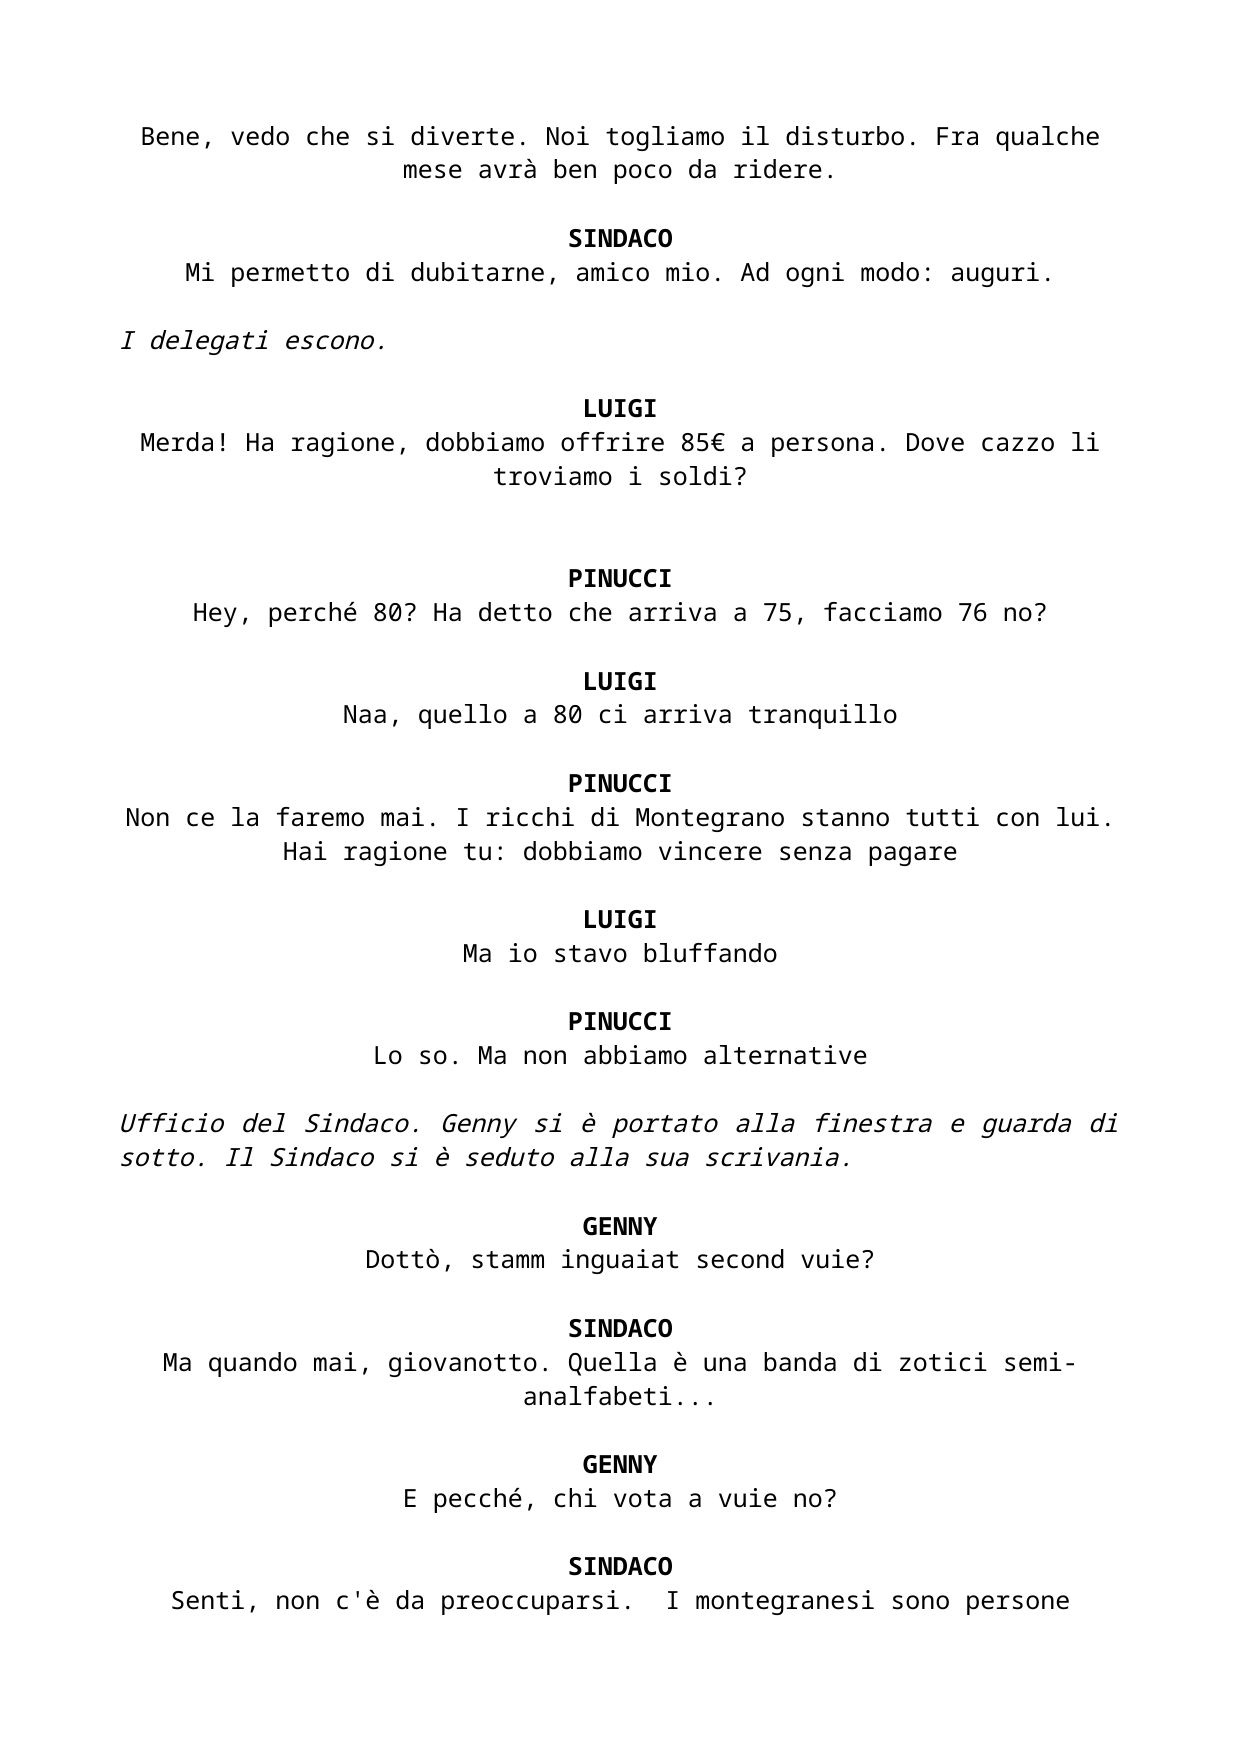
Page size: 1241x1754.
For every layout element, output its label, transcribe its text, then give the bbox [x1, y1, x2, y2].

text I delegati escono. [118, 322, 1122, 357]
text LUIGI [118, 391, 1122, 425]
text Lo so. Ma non abbiamo alternative [118, 1038, 1122, 1072]
text GENNY [118, 1208, 1122, 1242]
text PINUCCI [118, 765, 1122, 799]
text Senti, non c'è da preoccuparsi. I montegranesi sono persone [118, 1583, 1122, 1617]
text SINDACO [118, 1549, 1122, 1583]
text Bene, vedo che si diverte. Noi togliamo il disturbo. Fra qualche mese avrà ben poco da ridere. [118, 118, 1122, 186]
text Dottò, stamm inguaiat second vuie? [118, 1242, 1122, 1276]
text LUIGI [118, 902, 1122, 936]
text Mi permetto di dubitarne, amico mio. Ad ogni modo: auguri. [118, 254, 1122, 288]
text E pecché, chi vota a vuie no? [118, 1481, 1122, 1515]
text Ma quando mai, giovanotto. Quella è una banda di zotici semi-analfabeti... [118, 1344, 1122, 1412]
text SINDACO [118, 220, 1122, 254]
text Ma io stavo bluffando [118, 936, 1122, 970]
text Naa, quello a 80 ci arriva tranquillo [118, 697, 1122, 731]
text Hey, perché 80? Ha detto che arriva a 75, facciamo 76 no? [118, 595, 1122, 629]
text GENNY [118, 1447, 1122, 1481]
text PINUCCI [118, 1004, 1122, 1038]
text Merda! Ha ragione, dobbiamo offrire 85€ a persona. Dove cazzo li troviamo i soldi? [118, 425, 1122, 493]
text SINDACO [118, 1310, 1122, 1344]
text Non ce la faremo mai. I ricchi di Montegrano stanno tutti con lui. Hai ragione tu: dobbiamo vincere senza pagare [118, 799, 1122, 867]
text LUIGI [118, 663, 1122, 697]
text Ufficio del Sindaco. Genny si è portato alla finestra e guarda di sotto. Il Sindaco si è seduto alla sua scrivania. [118, 1106, 1122, 1174]
text PINUCCI [118, 561, 1122, 595]
